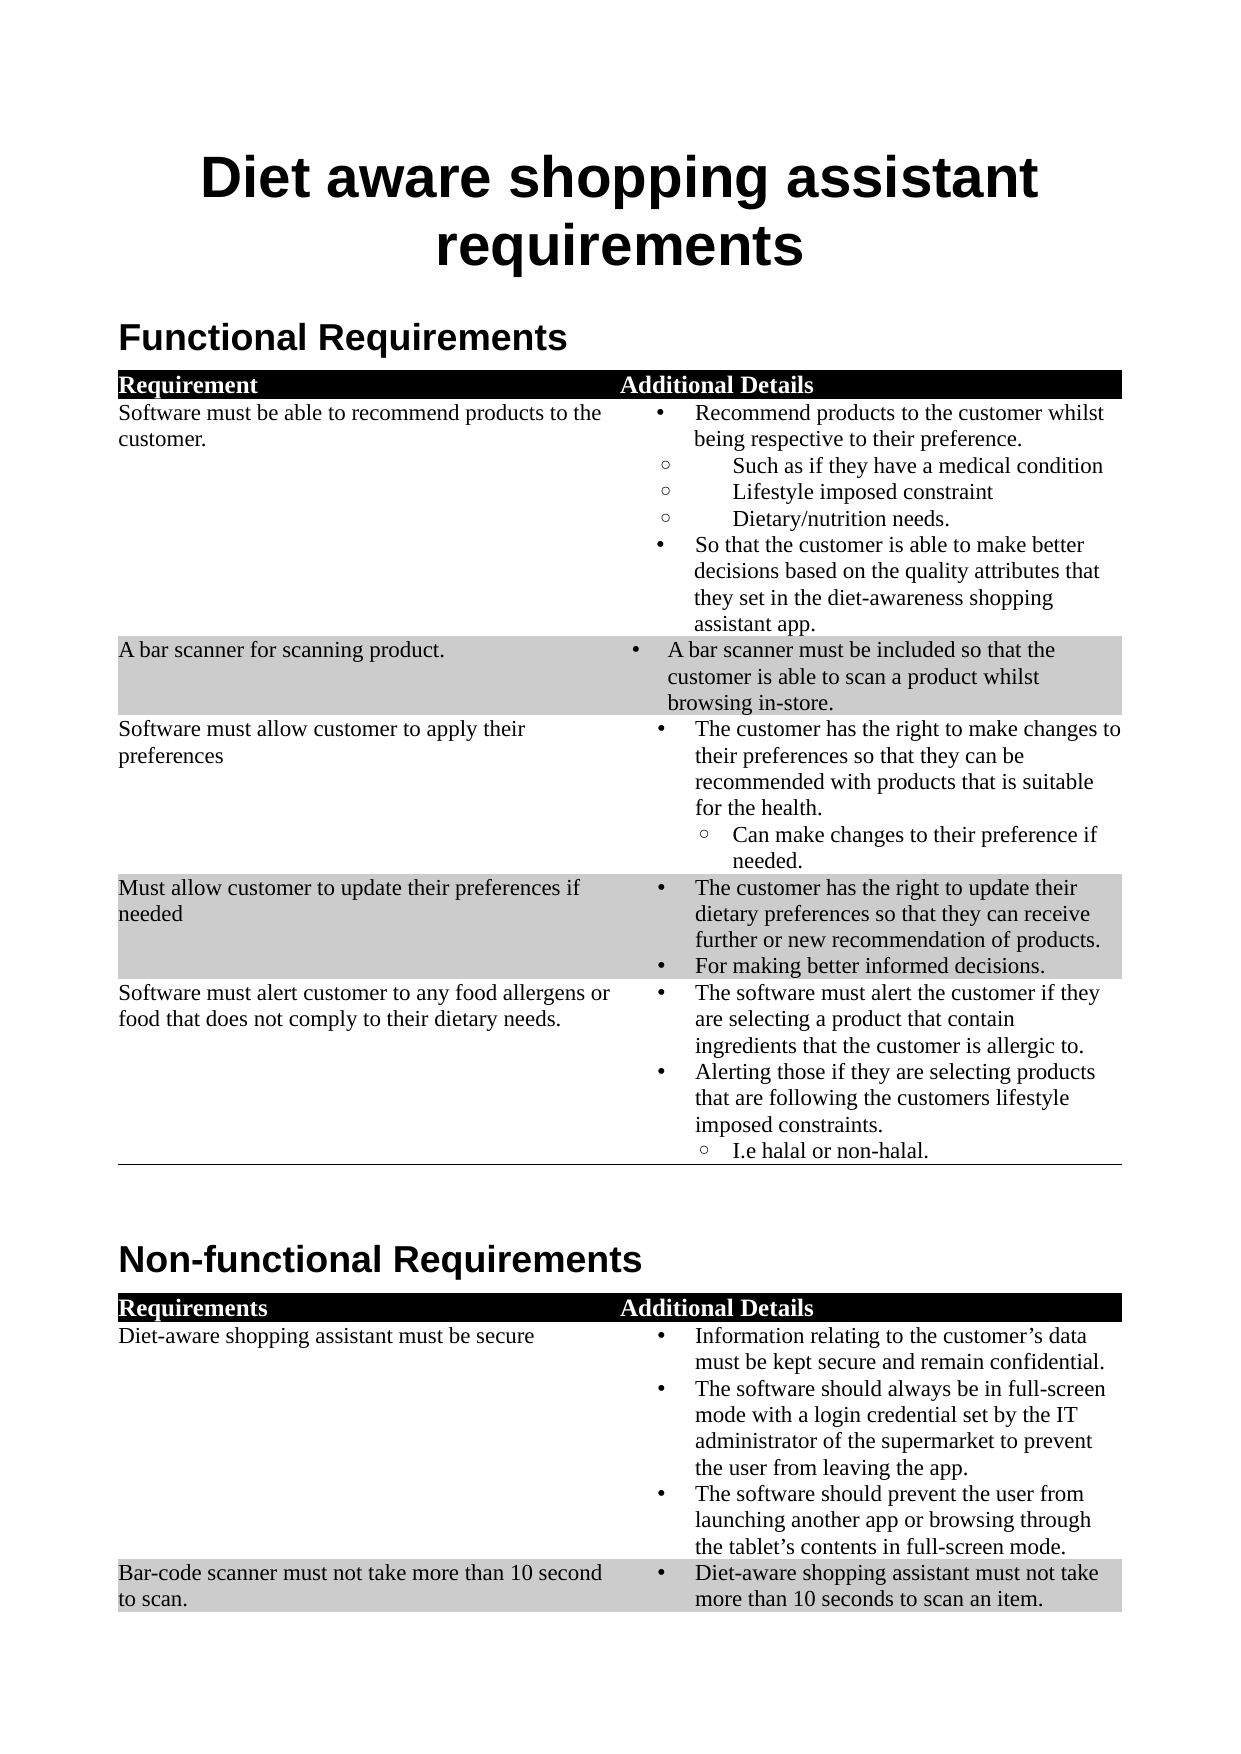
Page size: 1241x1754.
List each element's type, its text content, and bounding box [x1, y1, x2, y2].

title Diet aware shopping assistant requirements [118, 143, 1122, 277]
table_cell Diet-aware shopping assistant must not take more than 10 seconds to scan an item. [620, 1559, 1122, 1612]
table_cell Diet-aware shopping assistant must be secure [118, 1322, 620, 1559]
table_header Additional Details [620, 370, 1122, 399]
table_cell Software must alert customer to any food allergens or food that does not comply to their dietary needs. [118, 979, 620, 1163]
table_cell A bar scanner for scanning product. [118, 636, 620, 715]
table_cell Bar-code scanner must not take more than 10 second to scan. [118, 1559, 620, 1612]
table_cell Information relating to the customer’s data must be kept secure and remain confidential. The software should always be in full-screen mode with a login credential set by the IT administrator of the supermarket to prevent the user from leaving the app. The software should prevent the user from launching another app or browsing through the tablet’s contents in full-screen mode. [620, 1322, 1122, 1559]
table_cell Software must be able to recommend products to the customer. [118, 399, 620, 636]
subtitle Non-functional Requirements [118, 1238, 1122, 1281]
table_header Requirement [118, 370, 620, 399]
table_cell The customer has the right to make changes to their preferences so that they can be recommended with products that is suitable for the health. Can make changes to their preference if needed. [620, 715, 1122, 873]
table_cell The customer has the right to update their dietary preferences so that they can receive further or new recommendation of products. For making better informed decisions. [620, 874, 1122, 979]
table_header Requirements [118, 1293, 620, 1322]
table_cell Software must allow customer to apply their preferences [118, 715, 620, 873]
subtitle Functional Requirements [118, 315, 1122, 358]
table_cell The software must alert the customer if they are selecting a product that contain ingredients that the customer is allergic to. Alerting those if they are selecting products that are following the customers lifestyle imposed constraints. I.e halal or non-halal. [620, 979, 1122, 1163]
table_header Additional Details [620, 1293, 1122, 1322]
table_cell A bar scanner must be included so that the customer is able to scan a product whilst browsing in-store. [620, 636, 1122, 715]
table_cell Recommend products to the customer whilst being respective to their preference. Such as if they have a medical condition Lifestyle imposed constraint Dietary/nutrition needs. So that the customer is able to make better decisions based on the quality attributes that they set in the diet-awareness shopping assistant app. [620, 399, 1122, 636]
table_cell Must allow customer to update their preferences if needed [118, 874, 620, 979]
